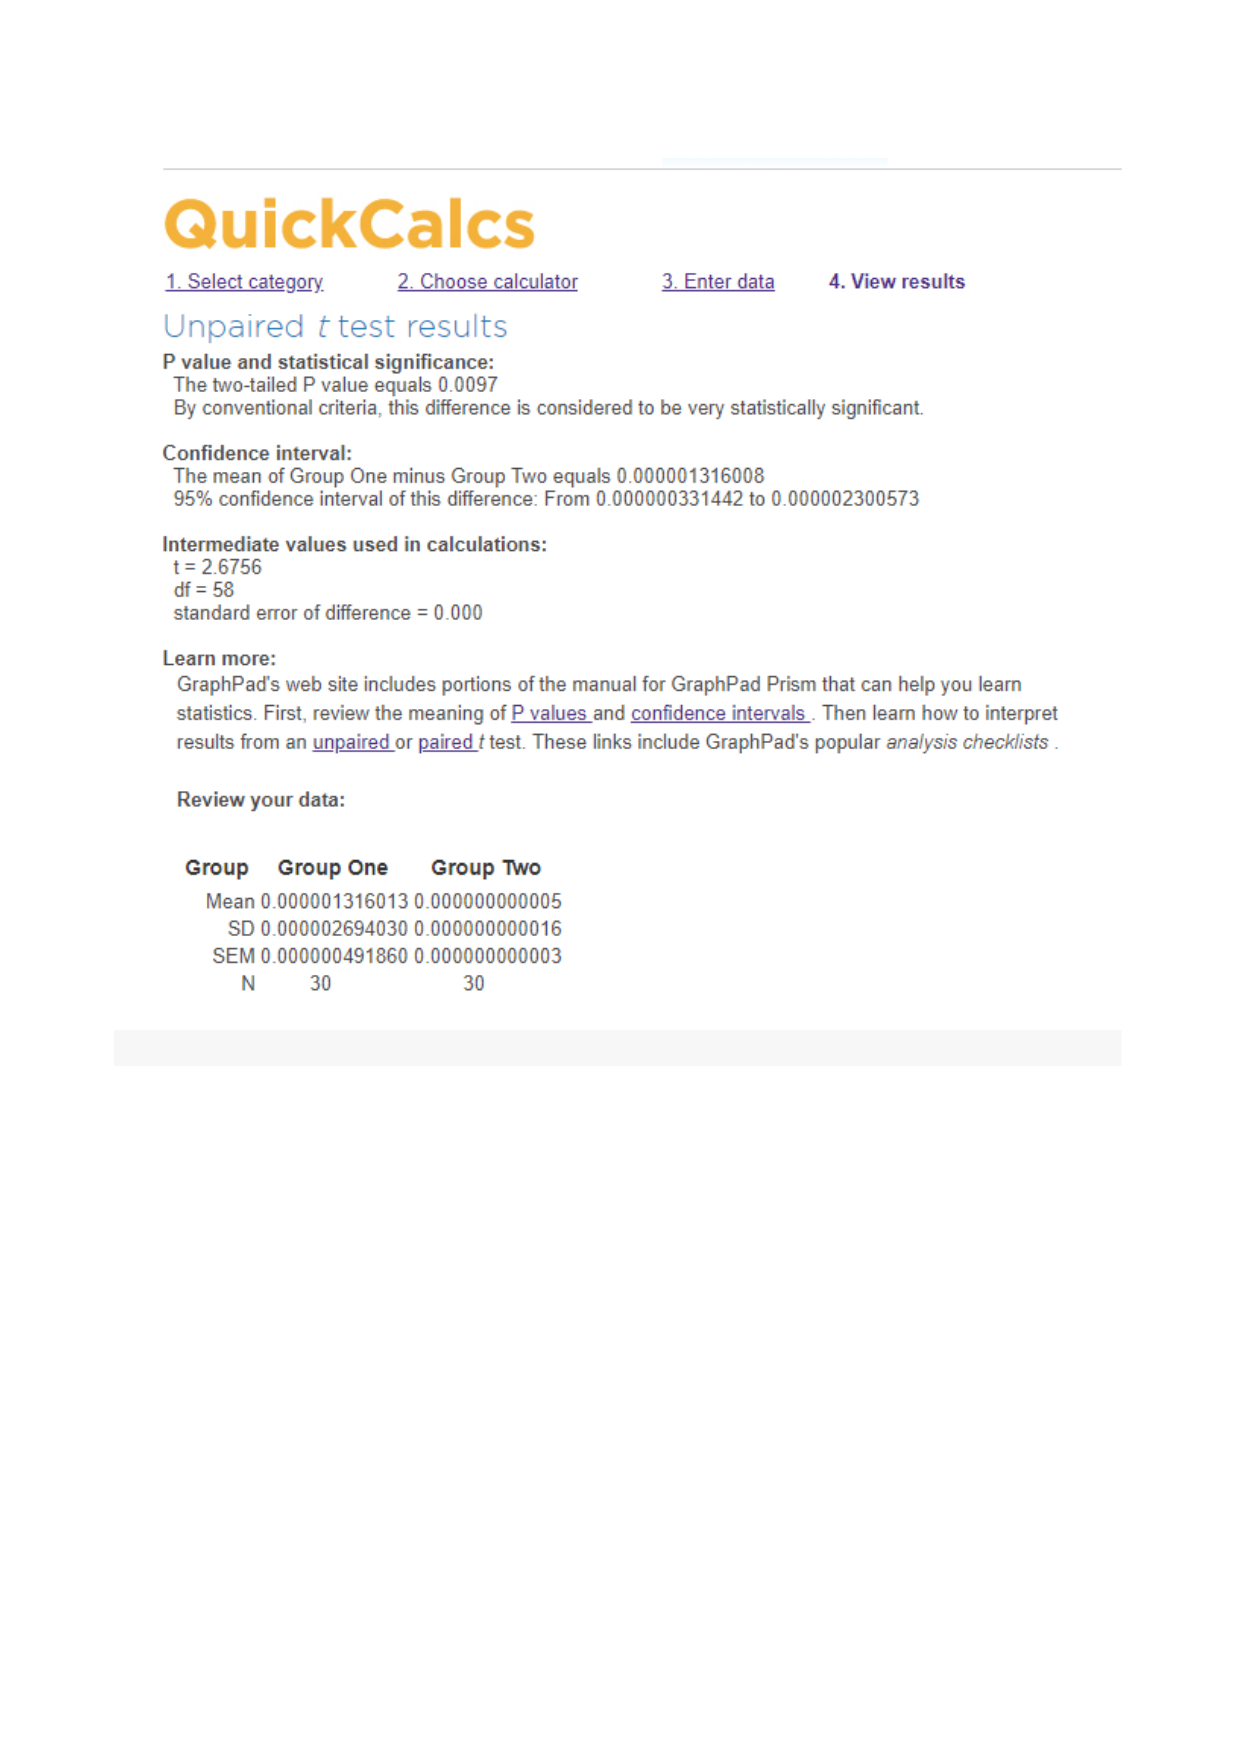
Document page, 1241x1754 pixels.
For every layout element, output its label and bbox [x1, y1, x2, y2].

picture [113, 158, 938, 1066]
